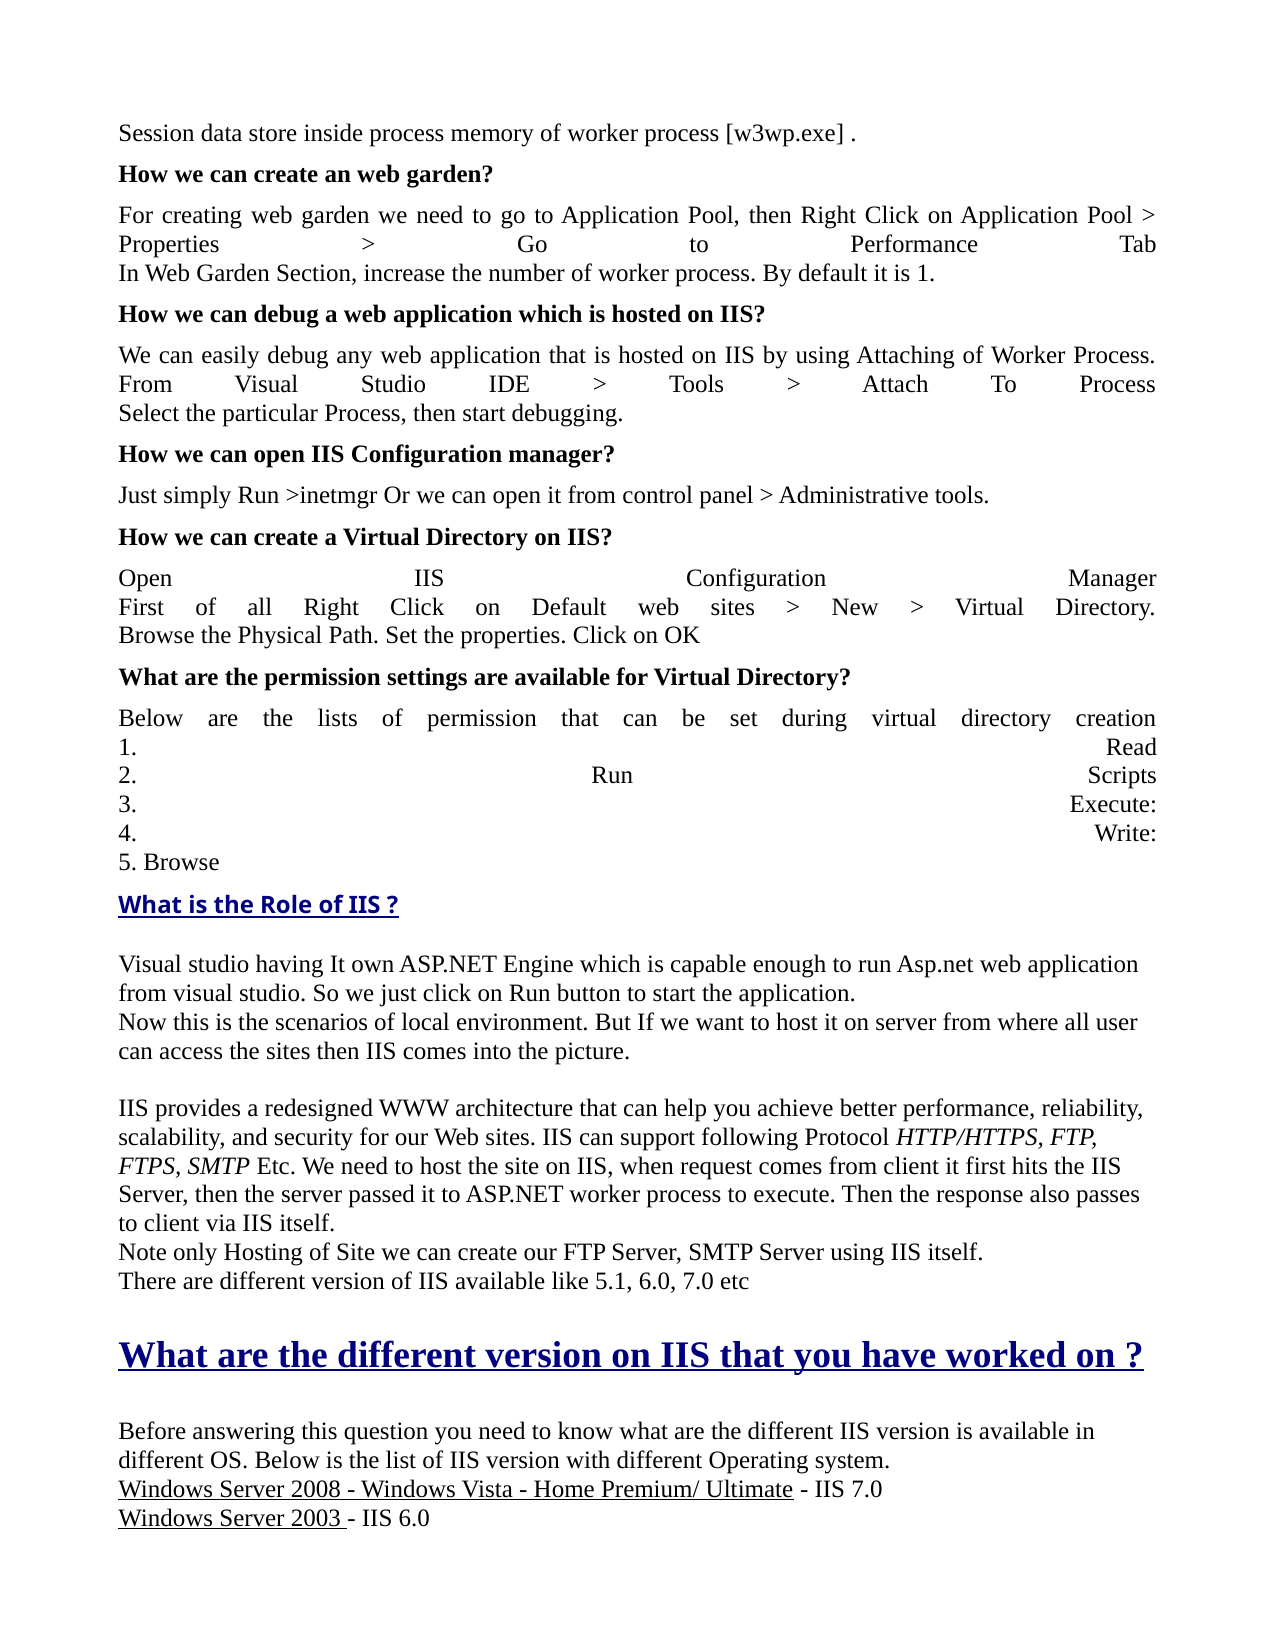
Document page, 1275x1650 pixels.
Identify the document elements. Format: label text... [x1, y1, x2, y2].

subtitle What are the different version on IIS that you have worked on ? [118, 1332, 1157, 1375]
text How we can create a Virtual Directory on IIS? [118, 522, 1157, 551]
text How we can debug a web application which is hosted on IIS? [118, 299, 1157, 328]
text We can easily debug any web application that is hosted on IIS by using Attaching of Worker Process. From Visual Studio IDE > Tools > Attach To Process Select the particular Process, then start debugging. [118, 341, 1157, 427]
text What are the permission settings are available for Virtual Directory? [118, 662, 1157, 691]
text Visual studio having It own ASP.NET Engine which is capable enough to run Asp.net web application from visual studio. So we just click on Run button to start the application. Now this is the scenarios of local environment. But If we want to host it on server from where all user can access the sites then IIS comes into the picture. IIS provides a redesigned WWW architecture that can help you achieve better performance, reliability, scalability, and security for our Web sites. IIS can support following Protocol HTTP/HTTPS, FTP, FTPS, SMTP Etc. We need to host the site on IIS, when request comes from client it first hits the IIS Server, then the server passed it to ASP.NET worker process to execute. Then the response also passes to client via IIS itself. Note only Hosting of Site we can create our FTP Server, SMTP Server using IIS itself. There are different version of IIS available like 5.1, 6.0, 7.0 etc [118, 921, 1157, 1294]
subtitle What is the Role of IIS ? [118, 888, 1157, 921]
text Before answering this question you need to know what are the different IIS version is available in different OS. Below is the list of IIS version with different Operating system. Windows Server 2008 - Windows Vista - Home Premium/ Ultimate - IIS 7.0 Windows Server 2003 - IIS 6.0 [118, 1388, 1157, 1531]
text Session data store inside process memory of worker process [w3wp.exe] . [118, 118, 1157, 147]
text Just simply Run >inetmgr Or we can open it from control panel > Administrative tools. [118, 481, 1157, 509]
text For creating web garden we need to go to Application Pool, then Right Click on Application Pool > Properties > Go to Performance Tab In Web Garden Section, increase the number of worker process. By default it is 1. [118, 201, 1157, 287]
text How we can create an web garden? [118, 159, 1157, 188]
text Below are the lists of permission that can be set during virtual directory creation 1. Read 2. Run Scripts 3. Execute: 4. Write: 5. Browse [118, 703, 1157, 876]
text How we can open IIS Configuration manager? [118, 439, 1157, 468]
text Open IIS Configuration Manager First of all Right Click on Default web sites > New > Virtual Directory. Browse the Physical Path. Set the properties. Click on OK [118, 563, 1157, 649]
